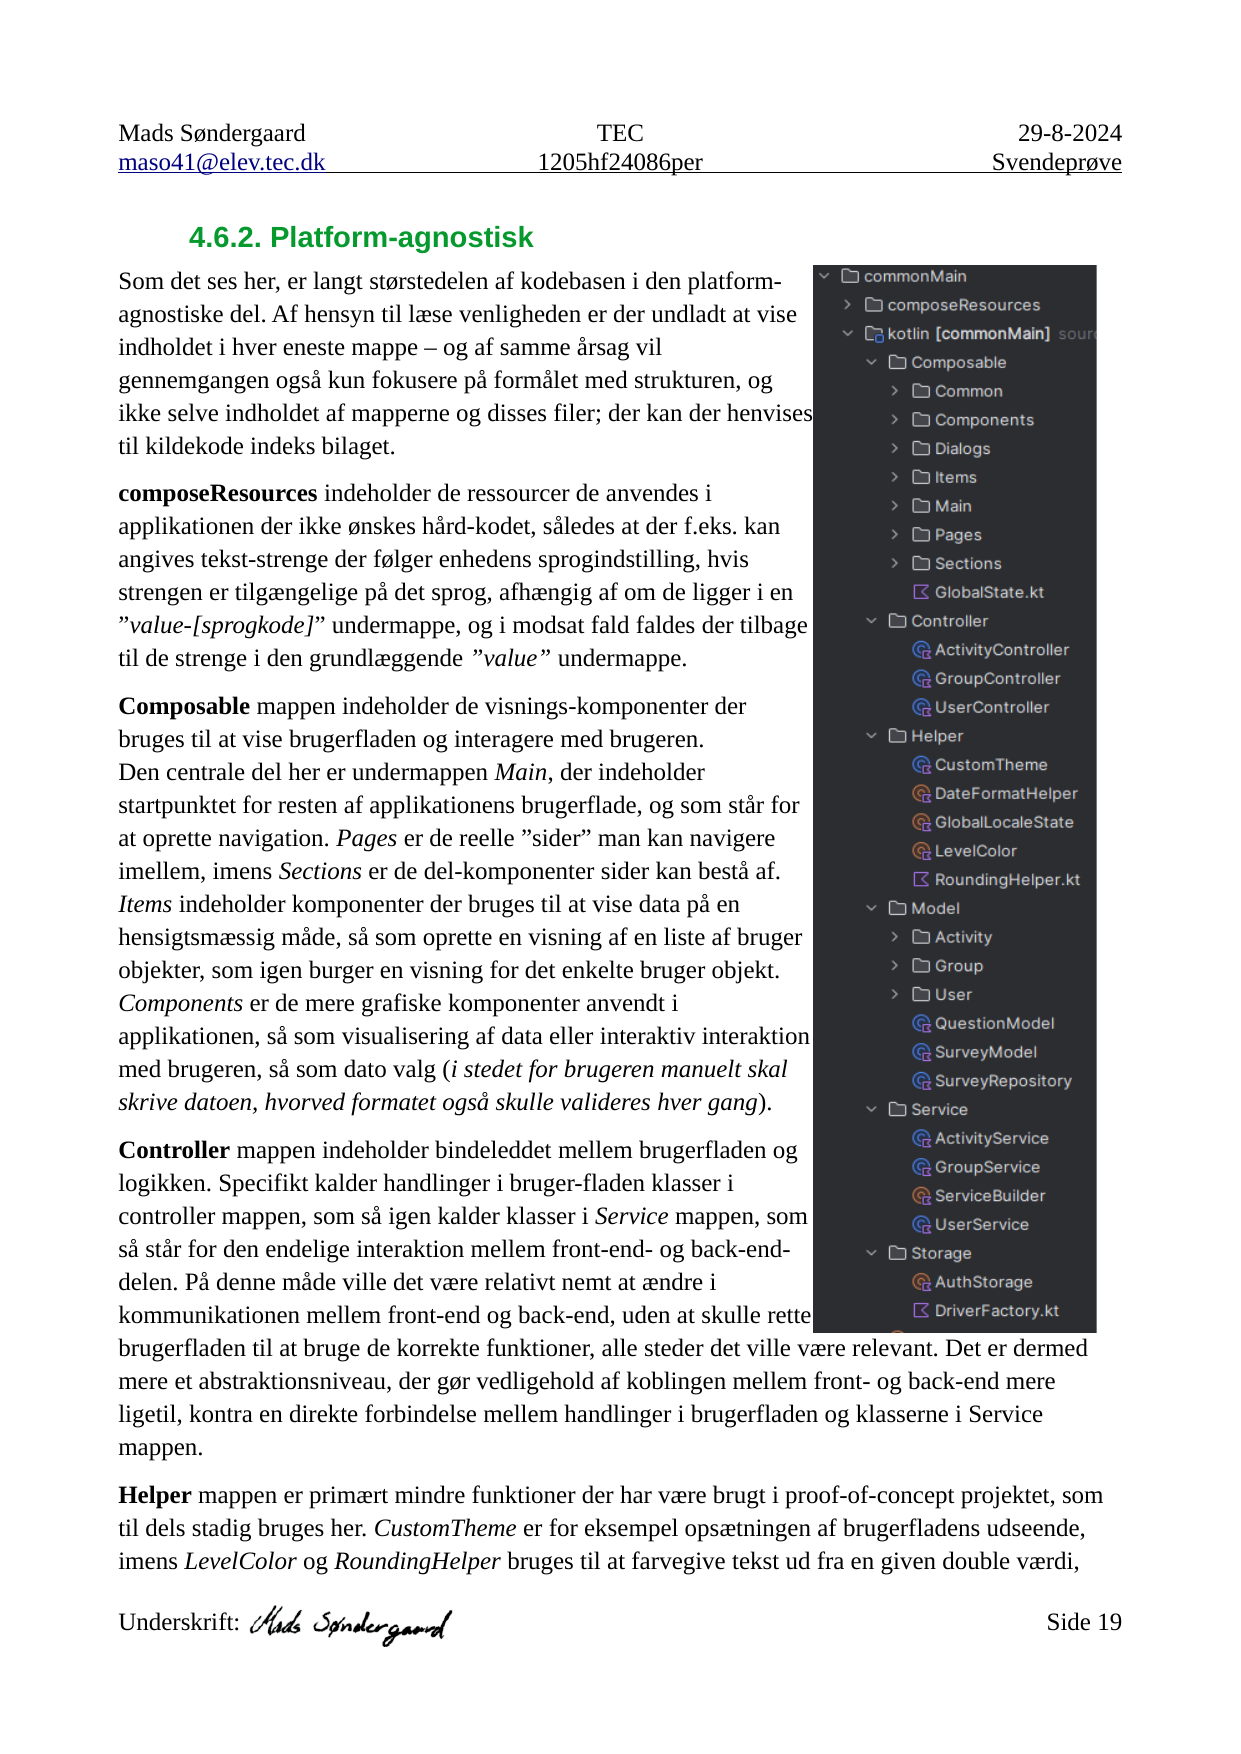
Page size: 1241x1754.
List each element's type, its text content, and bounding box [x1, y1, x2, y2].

picture [813, 265, 1097, 1333]
text Helper mappen er primært mindre funktioner der har være brugt i proof-of-concept projektet, som til dels stadig bruges her. CustomTheme er for eksempel opsætningen af brugerfladens udseende, imens LevelColor og RoundingHelper bruges til at farvegive tekst ud fra en given double værdi, [118, 1480, 1122, 1574]
text Som det ses her, er langt størstedelen af kodebasen i den platform-agnostiske del. Af hensyn til læse venligheden er der undladt at vise indholdet i hver eneste mappe – og af samme årsag vil gennemgangen også kun fokusere på formålet med strukturen, og ikke selve indholdet af mapperne og disses filer; der kan der henvises til kildekode indeks bilaget. [118, 266, 813, 459]
picture [244, 1600, 458, 1647]
text Controller mappen indeholder bindeleddet mellem brugerfladen og logikken. Specifikt kalder handlinger i bruger-fladen klasser i controller mappen, som så igen kalder klasser i Service mappen, som så står for den endelige interaktion mellem front-end- og back-end-delen. På denne måde ville det være relativt nemt at ændre i kommunikationen mellem front-end og back-end, uden at skulle rette brugerfladen til at bruge de korrekte funktioner, alle steder det ville være relevant. Det er dermed mere et abstraktionsniveau, der gør vedligehold af koblingen mellem front- og back-end mere ligetil, kontra en direkte forbindelse mellem handlinger i brugerfladen og klasserne i Service mappen. [118, 1135, 1122, 1461]
text composeResources indeholder de ressourcer de anvendes i applikationen der ikke ønskes hård-kodet, således at der f.eks. kan angives tekst-strenge der følger enhedens sprogindstilling, hvis strengen er tilgængelige på det sprog, afhængig af om de ligger i en ”value-[sprogkode]” undermappe, og i modsat fald faldes der tilbage til de strenge i den grundlæggende ”value” undermappe. [118, 478, 813, 672]
text Composable mappen indeholder de visnings-komponenter der bruges til at vise brugerfladen og interagere med brugeren. Den centrale del her er undermappen Main, der indeholder startpunktet for resten af applikationens brugerflade, og som står for at oprette navigation. Pages er de reelle ”sider” man kan navigere imellem, imens Sections er de del-komponenter sider kan bestå af. Items indeholder komponenter der bruges til at vise data på en hensigtsmæssig måde, så som oprette en visning af en liste af bruger objekter, som igen burger en visning for det enkelte bruger objekt. Components er de mere grafiske komponenter anvendt i applikationen, så som visualisering af data eller interaktiv interaktion med brugeren, så som dato valg (i stedet for brugeren manuelt skal skrive datoen, hvorved formatet også skulle valideres hver gang). [118, 691, 813, 1116]
subtitle 4.6.2. Platform-agnostisk [118, 220, 1122, 253]
